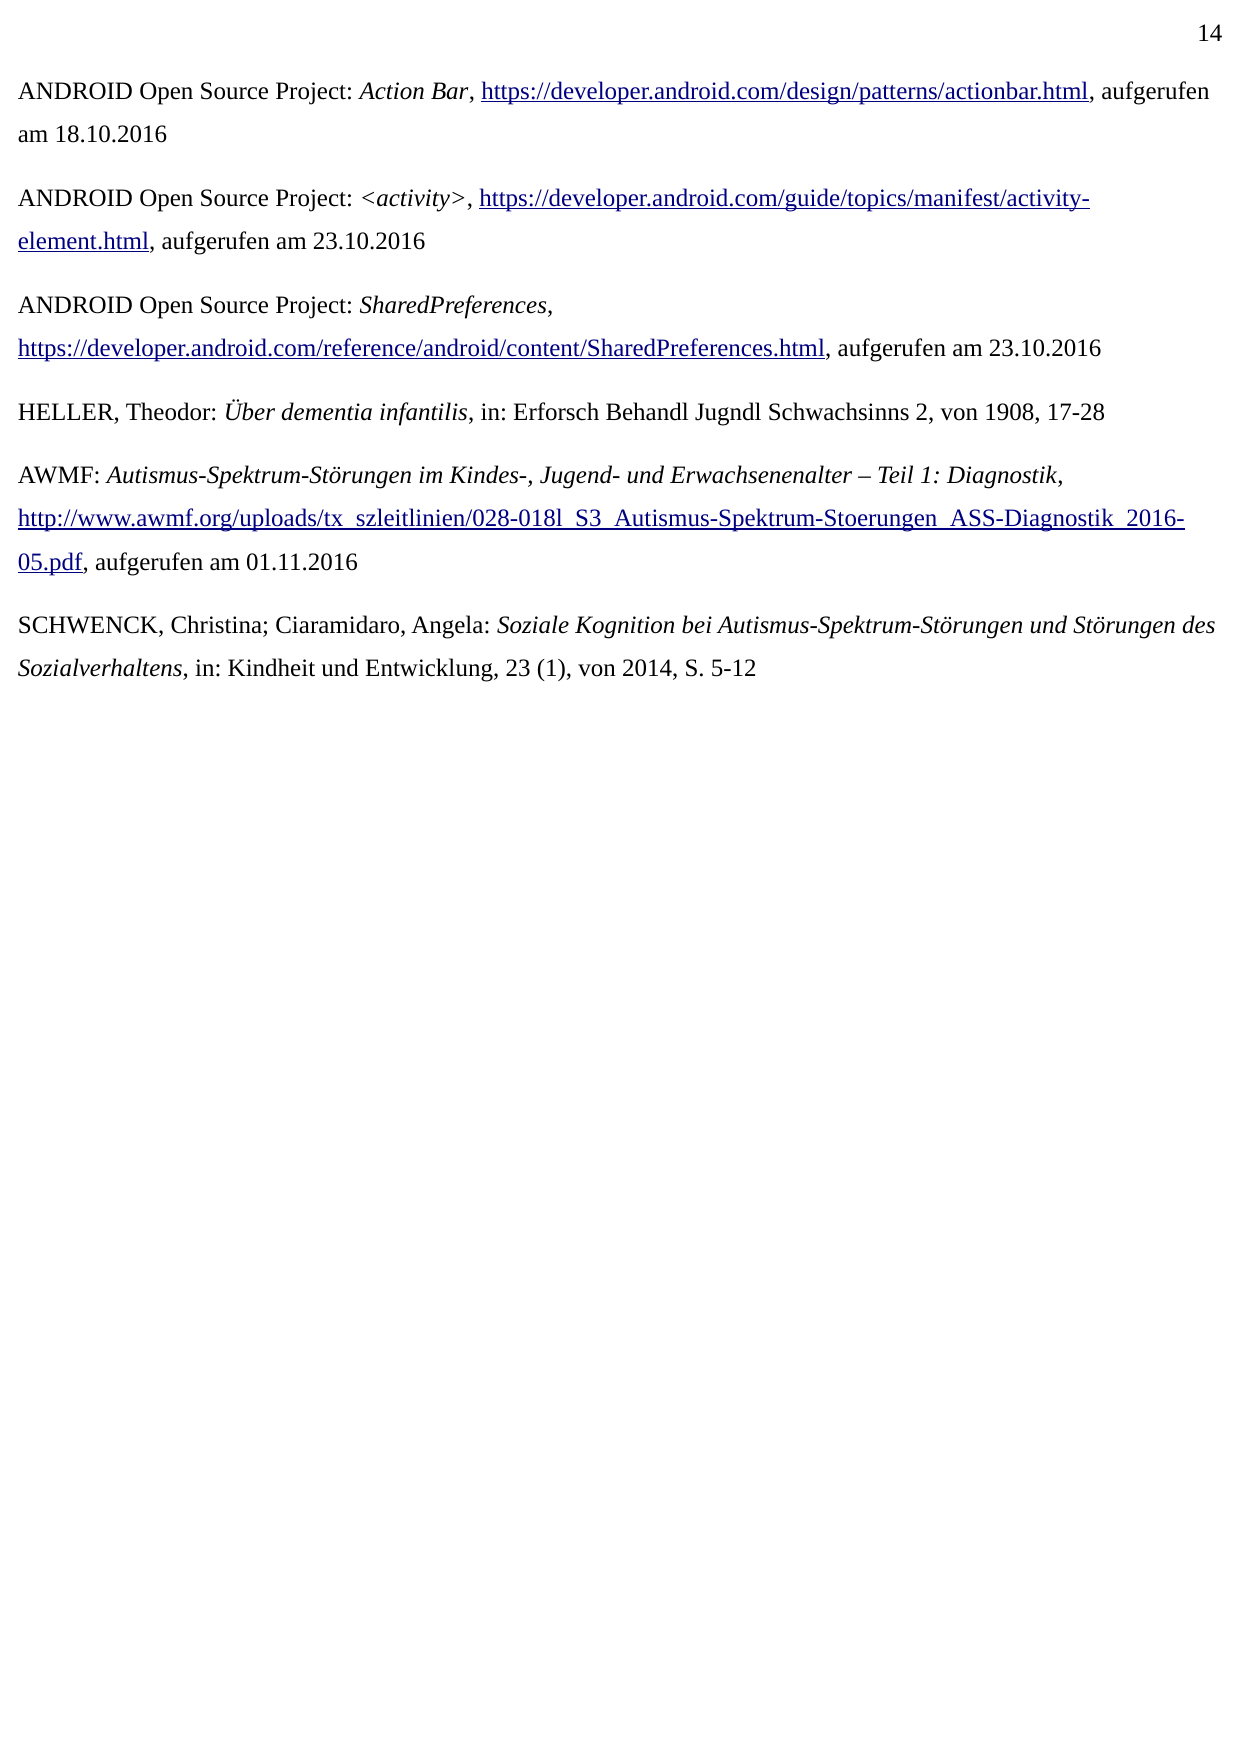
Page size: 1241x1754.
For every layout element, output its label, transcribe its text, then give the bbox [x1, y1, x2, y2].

text ANDROID Open Source Project: Action Bar, https://developer.android.com/design/patterns/actionbar.html, aufgerufen am 18.10.2016 [18, 76, 1222, 148]
text HELLER, Theodor: Über dementia infantilis, in: Erforsch Behandl Jugndl Schwachsinns 2, von 1908, 17-28 [18, 397, 1222, 425]
text AWMF: Autismus-Spektrum-Störungen im Kindes-, Jugend- und Erwachsenenalter – Teil 1: Diagnostik, http://www.awmf.org/uploads/tx_szleitlinien/028-018l_S3_Autismus-Spektrum-Stoerungen_ASS-Diagnostik_2016-05.pdf, aufgerufen am 01.11.2016 [18, 460, 1222, 575]
text ANDROID Open Source Project: <activity>, https://developer.android.com/guide/topics/manifest/activity-element.html, aufgerufen am 23.10.2016 [18, 183, 1222, 255]
text SCHWENCK, Christina; Ciaramidaro, Angela: Soziale Kognition bei Autismus-Spektrum-Störungen und Störungen des Sozialverhaltens, in: Kindheit und Entwicklung, 23 (1), von 2014, S. 5-12 [18, 610, 1222, 682]
text ANDROID Open Source Project: SharedPreferences, https://developer.android.com/reference/android/content/SharedPreferences.html, aufgerufen am 23.10.2016 [18, 290, 1222, 362]
